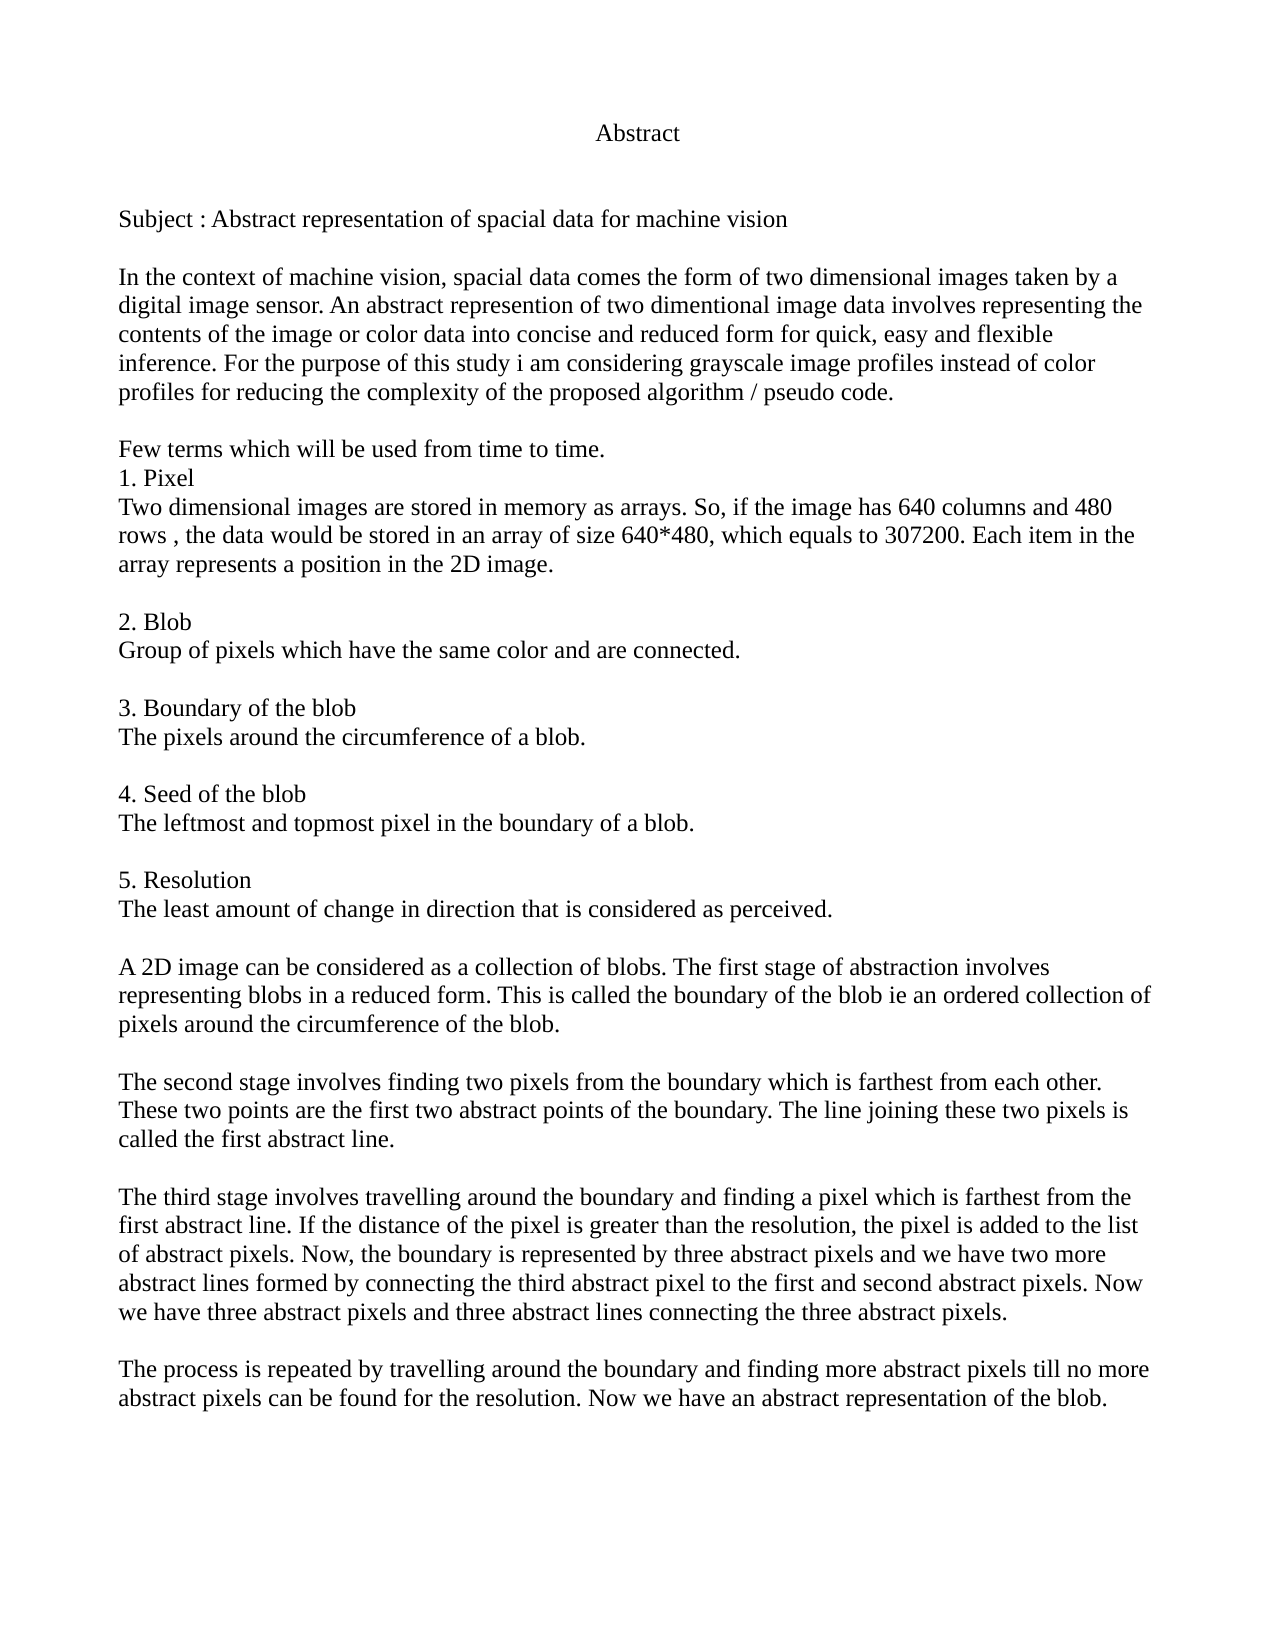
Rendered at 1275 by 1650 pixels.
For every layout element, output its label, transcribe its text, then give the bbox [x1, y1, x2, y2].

text 5. Resolution [118, 866, 1157, 894]
text 3. Boundary of the blob [118, 693, 1157, 722]
text The pixels around the circumference of a blob. [118, 722, 1157, 751]
text Two dimensional images are stored in memory as arrays. So, if the image has 640 columns and 480 rows , the data would be stored in an array of size 640*480, which equals to 307200. Each item in the array represents a position in the 2D image. [118, 492, 1157, 578]
text The least amount of change in direction that is considered as perceived. [118, 894, 1157, 923]
text A 2D image can be considered as a collection of blobs. The first stage of abstraction involves representing blobs in a reduced form. This is called the boundary of the blob ie an ordered collection of pixels around the circumference of the blob. [118, 952, 1157, 1038]
text 4. Seed of the blob [118, 779, 1157, 808]
text Subject : Abstract representation of spacial data for machine vision [118, 204, 1157, 233]
text The third stage involves travelling around the boundary and finding a pixel which is farthest from the first abstract line. If the distance of the pixel is greater than the resolution, the pixel is added to the list of abstract pixels. Now, the boundary is represented by three abstract pixels and we have two more abstract lines formed by connecting the third abstract pixel to the first and second abstract pixels. Now we have three abstract pixels and three abstract lines connecting the three abstract pixels. [118, 1182, 1157, 1326]
text The leftmost and topmost pixel in the boundary of a blob. [118, 808, 1157, 837]
text In the context of machine vision, spacial data comes the form of two dimensional images taken by a digital image sensor. An abstract represention of two dimentional image data involves representing the contents of the image or color data into concise and reduced form for quick, easy and flexible inference. For the purpose of this study i am considering grayscale image profiles instead of color profiles for reducing the complexity of the proposed algorithm / pseudo code. [118, 262, 1157, 406]
text 2. Blob [118, 607, 1157, 636]
text Few terms which will be used from time to time. [118, 434, 1157, 463]
text The process is repeated by travelling around the boundary and finding more abstract pixels till no more abstract pixels can be found for the resolution. Now we have an abstract representation of the blob. [118, 1354, 1157, 1412]
text The second stage involves finding two pixels from the boundary which is farthest from each other. These two points are the first two abstract points of the boundary. The line joining these two pixels is called the first abstract line. [118, 1067, 1157, 1153]
text Abstract [118, 118, 1157, 147]
text Group of pixels which have the same color and are connected. [118, 636, 1157, 664]
text 1. Pixel [118, 463, 1157, 492]
